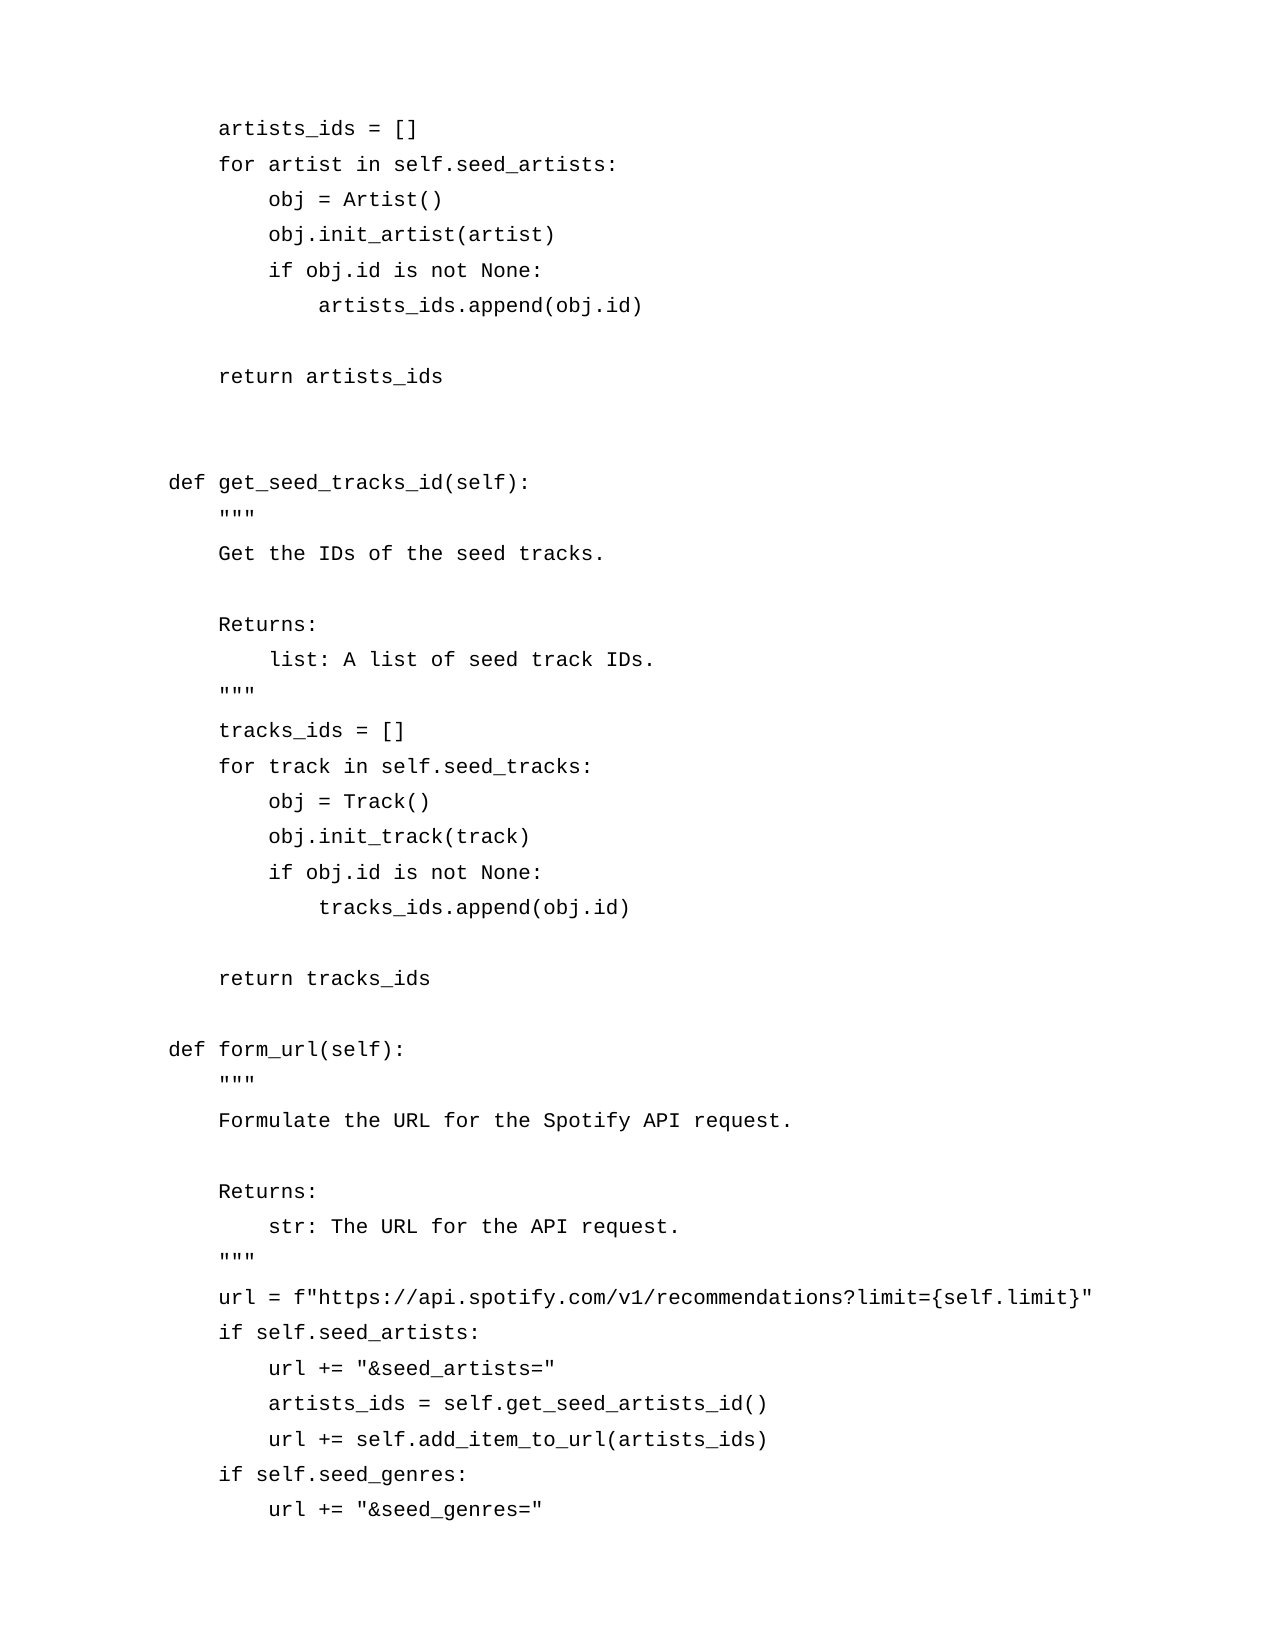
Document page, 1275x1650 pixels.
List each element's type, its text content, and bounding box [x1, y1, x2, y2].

text def get_seed_tracks_id(self): [118, 472, 1157, 496]
text """ [118, 1074, 1157, 1098]
text url += "&seed_genres=" [118, 1499, 1157, 1523]
text for track in self.seed_tracks: [118, 756, 1157, 779]
text for artist in self.seed_artists: [118, 153, 1157, 177]
text Returns: [118, 614, 1157, 638]
text tracks_ids.append(obj.id) [118, 897, 1157, 921]
text Get the IDs of the seed tracks. [118, 543, 1157, 567]
text obj.init_artist(artist) [118, 224, 1157, 248]
text obj.init_track(track) [118, 826, 1157, 850]
text """ [118, 685, 1157, 708]
text if self.seed_artists: [118, 1322, 1157, 1346]
text url += "&seed_artists=" [118, 1358, 1157, 1381]
text artists_ids.append(obj.id) [118, 295, 1157, 319]
text obj = Artist() [118, 189, 1157, 213]
text obj = Track() [118, 791, 1157, 815]
text artists_ids = self.get_seed_artists_id() [118, 1393, 1157, 1417]
text return artists_ids [118, 366, 1157, 390]
text if obj.id is not None: [118, 260, 1157, 283]
text if obj.id is not None: [118, 862, 1157, 886]
text """ [118, 508, 1157, 531]
text tracks_ids = [] [118, 720, 1157, 744]
text url = f"https://api.spotify.com/v1/recommendations?limit={self.limit}" [118, 1287, 1157, 1311]
text if self.seed_genres: [118, 1464, 1157, 1488]
text Returns: [118, 1181, 1157, 1204]
text url += self.add_item_to_url(artists_ids) [118, 1428, 1157, 1452]
text str: The URL for the API request. [118, 1216, 1157, 1240]
text list: A list of seed track IDs. [118, 649, 1157, 673]
text """ [118, 1251, 1157, 1275]
text return tracks_ids [118, 968, 1157, 992]
text Formulate the URL for the Spotify API request. [118, 1110, 1157, 1133]
text def form_url(self): [118, 1039, 1157, 1063]
text artists_ids = [] [118, 118, 1157, 142]
